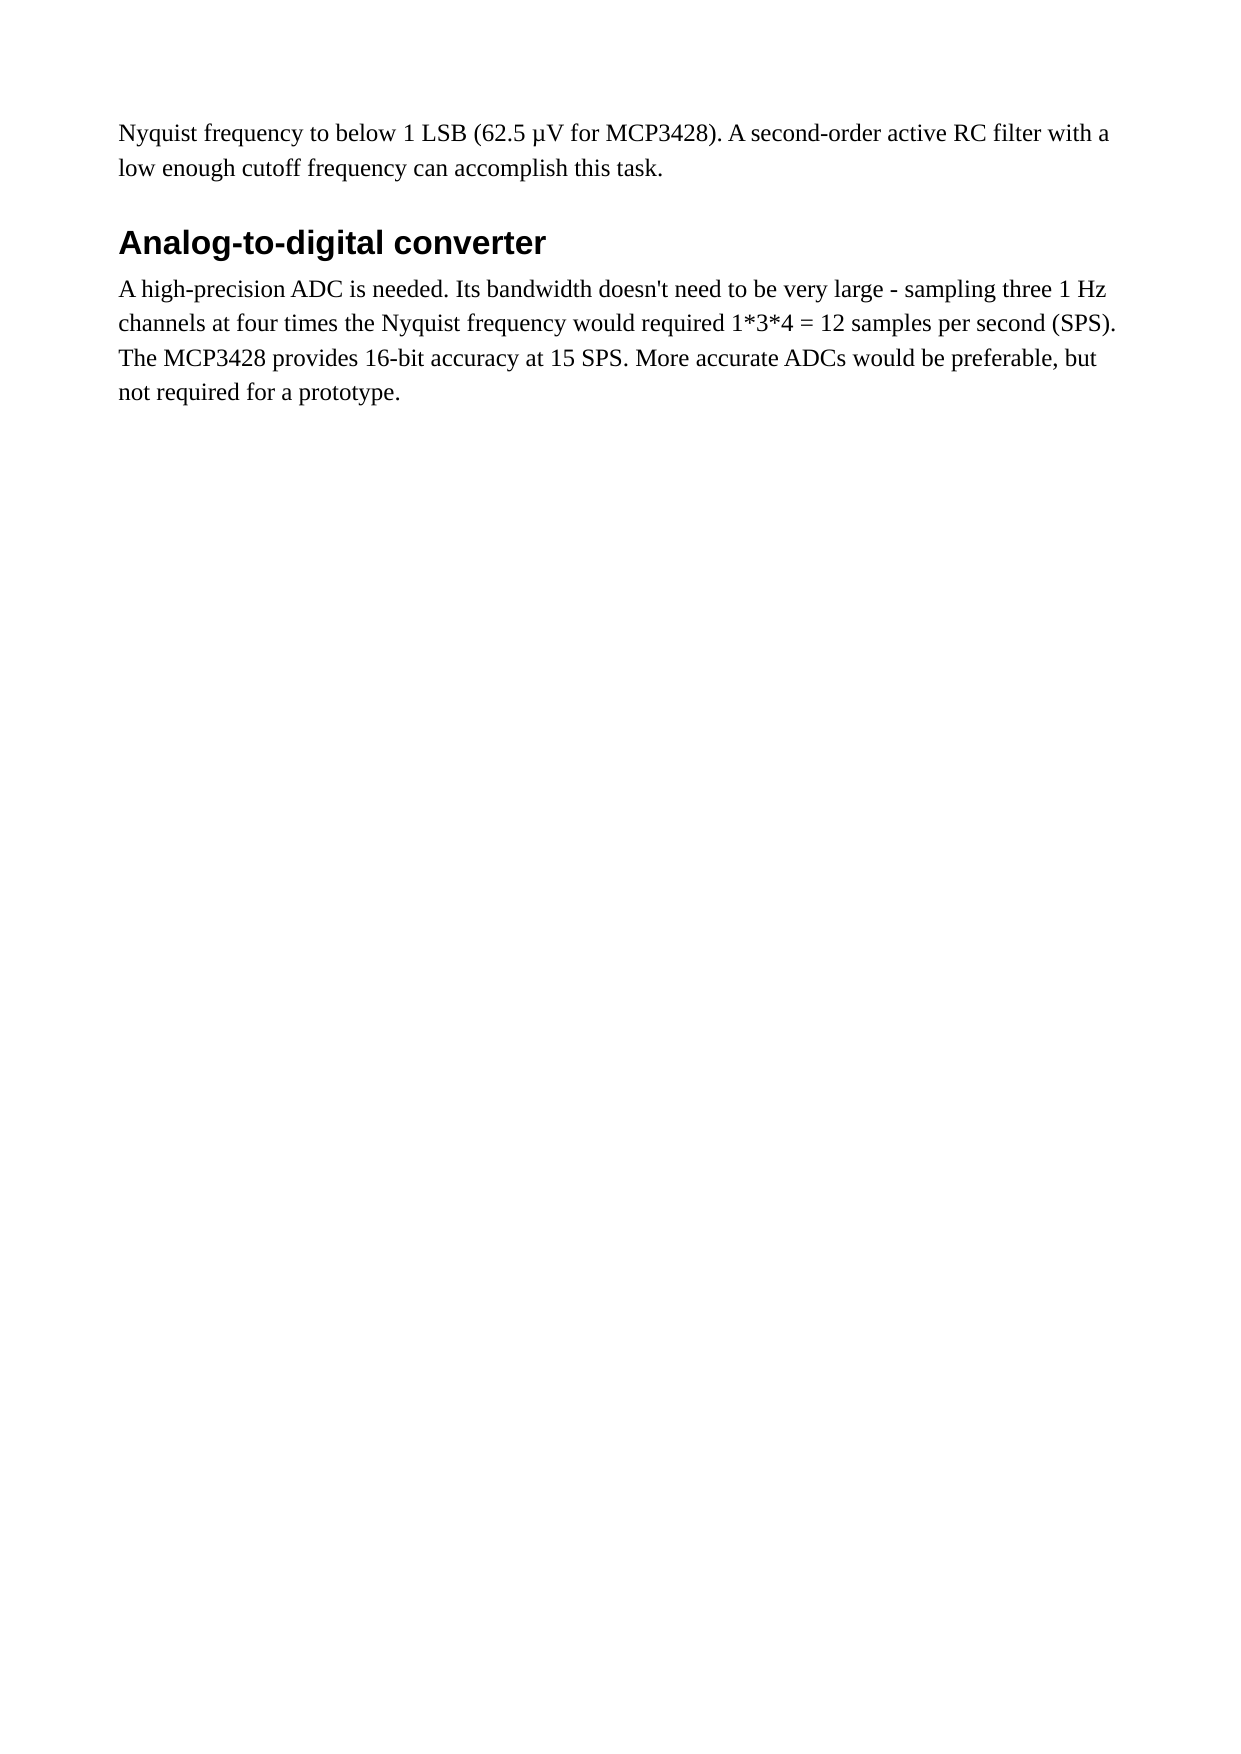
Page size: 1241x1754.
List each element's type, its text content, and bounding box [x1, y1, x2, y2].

text A high-precision ADC is needed. Its bandwidth doesn't need to be very large - sampling three 1 Hz channels at four times the Nyquist frequency would required 1*3*4 = 12 samples per second (SPS). The MCP3428 provides 16-bit accuracy at 15 SPS. More accurate ADCs would be preferable, but not required for a prototype. [118, 274, 1122, 406]
text Nyquist frequency to below 1 LSB (62.5 µV for MCP3428). A second-order active RC filter with a low enough cutoff frequency can accomplish this task. [118, 118, 1122, 181]
subtitle Analog-to-digital converter [118, 222, 1122, 261]
